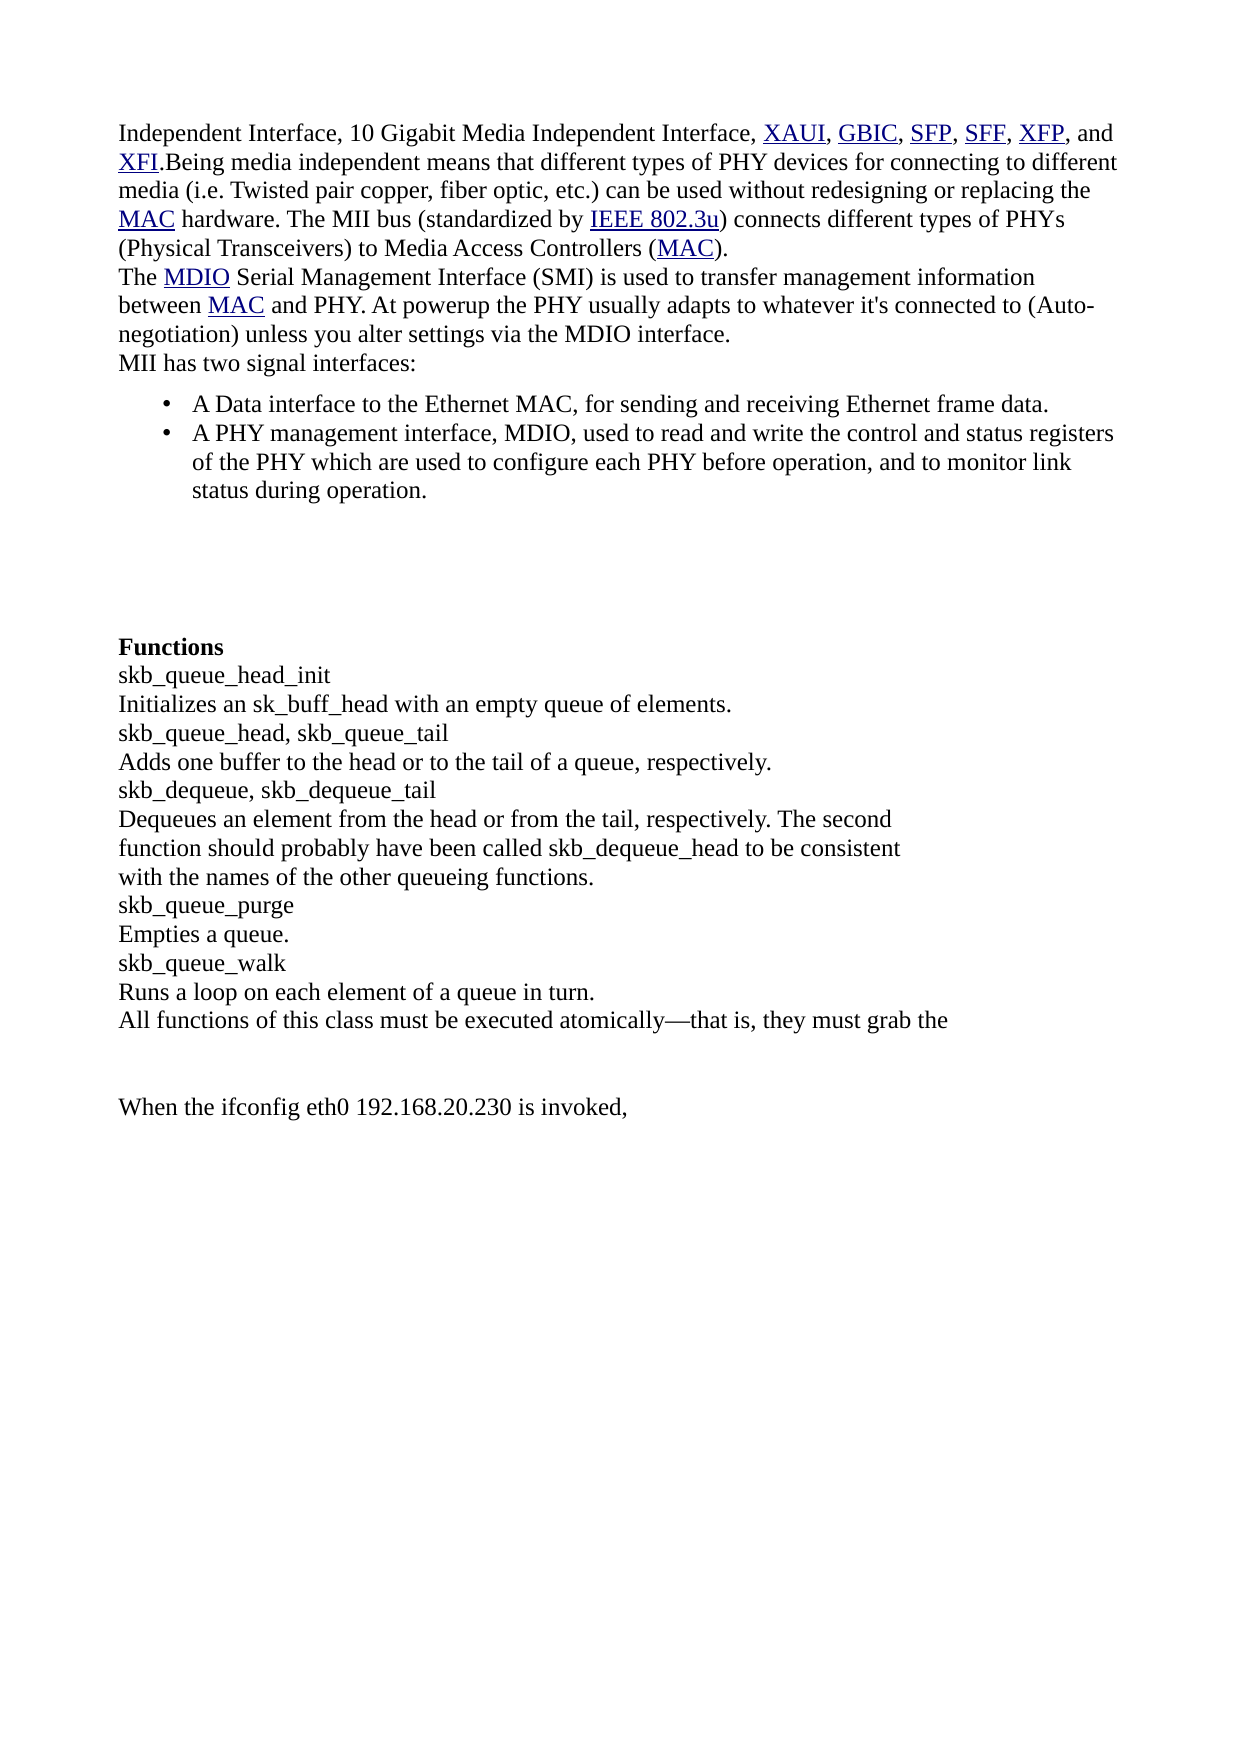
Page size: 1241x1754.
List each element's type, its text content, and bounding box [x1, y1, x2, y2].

text All functions of this class must be executed atomically—that is, they must grab the [118, 1006, 1122, 1034]
text skb_dequeue, skb_dequeue_tail [118, 776, 1122, 804]
text skb_queue_head_init [118, 661, 1122, 689]
text skb_queue_head, skb_queue_tail [118, 718, 1122, 747]
text Initializes an sk_buff_head with an empty queue of elements. [118, 689, 1122, 718]
text function should probably have been called skb_dequeue_head to be consistent [118, 833, 1122, 862]
text The MDIO Serial Management Interface (SMI) is used to transfer management information between MAC and PHY. At powerup the PHY usually adapts to whatever it's connected to (Auto-negotiation) unless you alter settings via the MDIO interface. [118, 262, 1122, 348]
text Independent Interface, 10 Gigabit Media Independent Interface, XAUI, GBIC, SFP, SFF, XFP, and XFI.Being media independent means that different types of PHY devices for connecting to different media (i.e. Twisted pair copper, fiber optic, etc.) can be used without redesigning or replacing the MAC hardware. The MII bus (standardized by IEEE 802.3u) connects different types of PHYs (Physical Transceivers) to Media Access Controllers (MAC). [118, 118, 1122, 262]
text Adds one buffer to the head or to the tail of a queue, respectively. [118, 747, 1122, 776]
text Functions [118, 632, 1122, 661]
text skb_queue_walk [118, 948, 1122, 977]
text Empties a queue. [118, 919, 1122, 948]
list A PHY management interface, MDIO, used to read and write the control and status registers of the PHY which are used to configure each PHY before operation, and to monitor link status during operation. [162, 418, 1122, 504]
text MII has two signal interfaces: [118, 348, 1122, 377]
text When the ifconfig eth0 192.168.20.230 is invoked, [118, 1092, 1122, 1121]
text with the names of the other queueing functions. [118, 862, 1122, 891]
list A Data interface to the Ethernet MAC, for sending and receiving Ethernet frame data. [162, 389, 1122, 418]
text skb_queue_purge [118, 891, 1122, 919]
text Dequeues an element from the head or from the tail, respectively. The second [118, 804, 1122, 833]
text Runs a loop on each element of a queue in turn. [118, 977, 1122, 1006]
